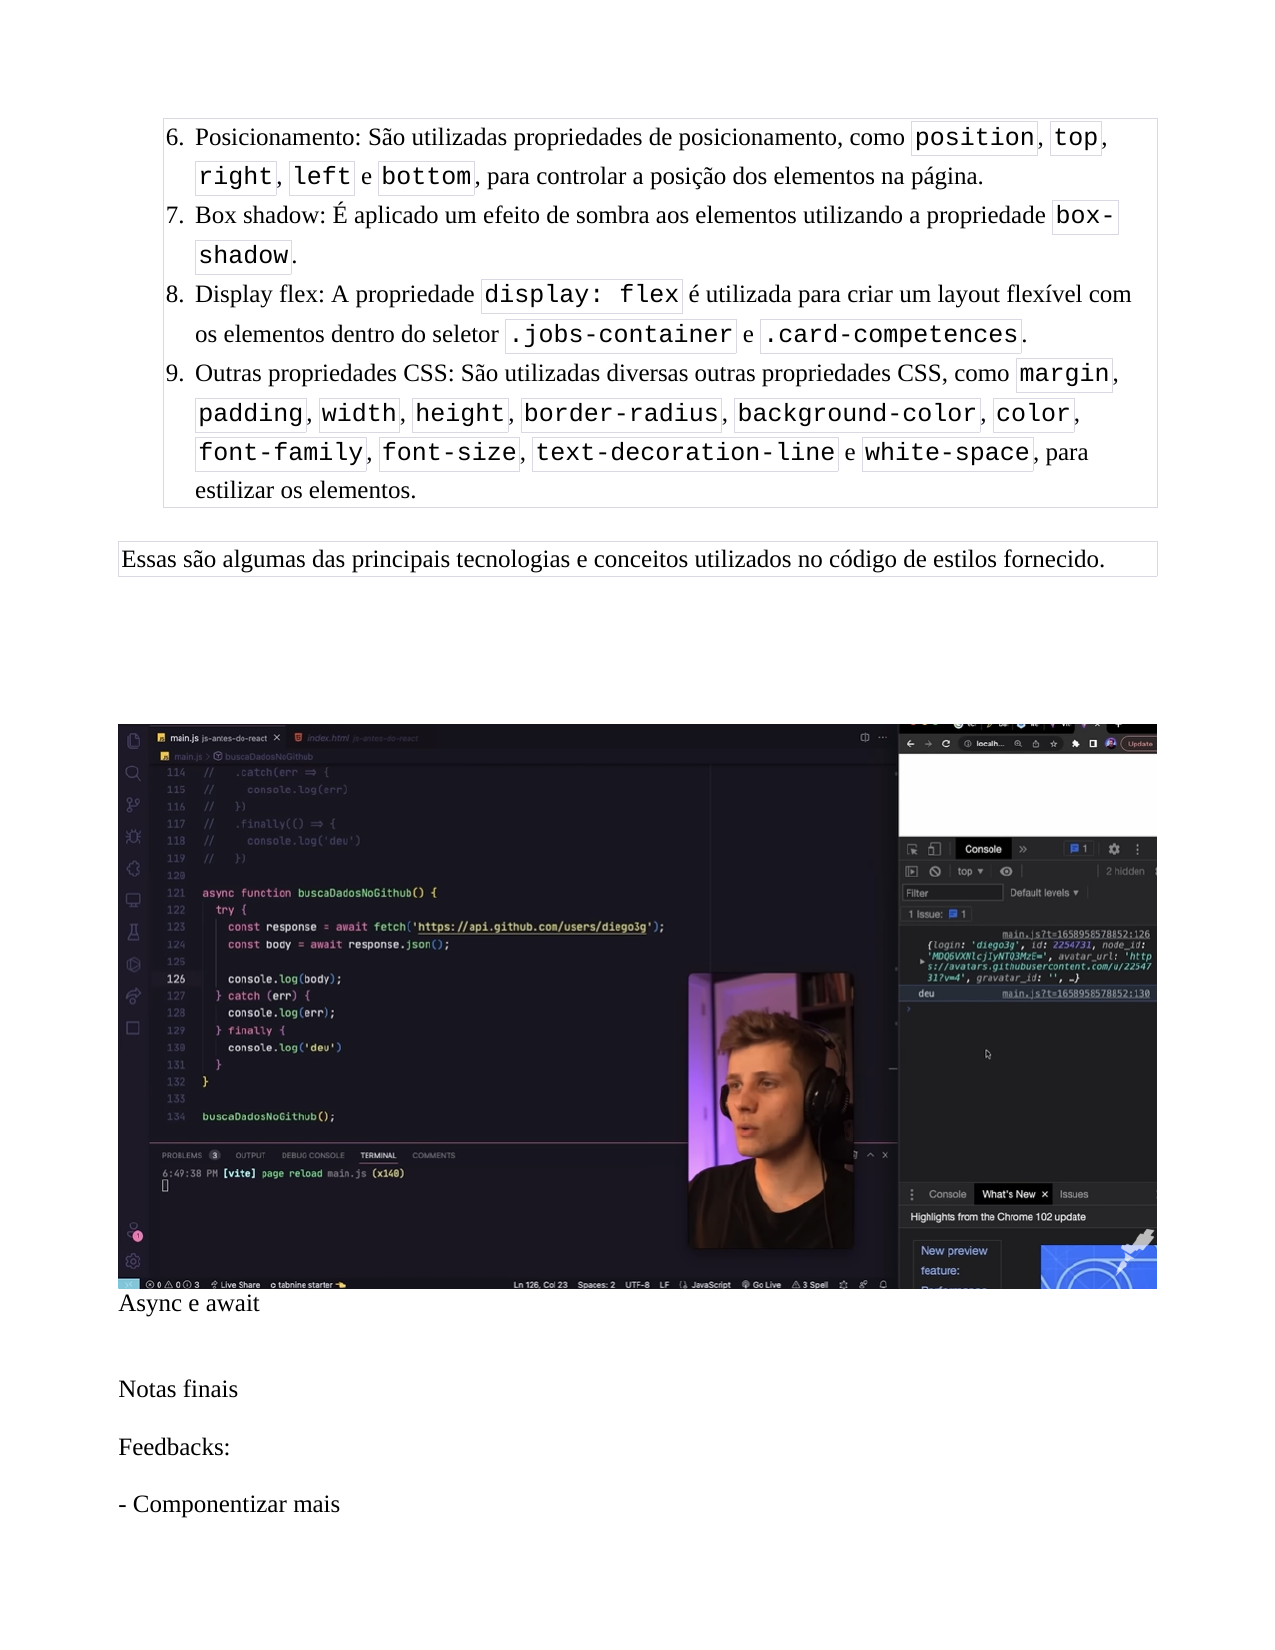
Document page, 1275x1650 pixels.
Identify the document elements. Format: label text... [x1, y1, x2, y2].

text Async e await [118, 1289, 1157, 1317]
text - Componentizar mais [118, 1489, 1157, 1518]
text Essas são algumas das principais tecnologias e conceitos utilizados no código de estilos fornecido. [119, 542, 1157, 576]
text Feedbacks: [118, 1432, 1157, 1461]
list Outras propriedades CSS: São utilizadas diversas outras propriedades CSS, como margin, padding, width, height, border-radius, background-color, color, font-family, font-size, text-decoration-line e white-space, para estilizar os elementos. [164, 355, 1157, 507]
list Box shadow: É aplicado um efeito de sombra aos elementos utilizando a propriedade box-shadow. [164, 197, 1157, 274]
list Display flex: A propriedade display: flex é utilizada para criar um layout flexível com os elementos dentro do seletor .jobs-container e .card-competences. [164, 276, 1157, 353]
text Notas finais [118, 1374, 1157, 1403]
picture [118, 724, 1157, 1289]
list Posicionamento: São utilizadas propriedades de posicionamento, como position, top, right, left e bottom, para controlar a posição dos elementos na página. [164, 119, 1157, 195]
